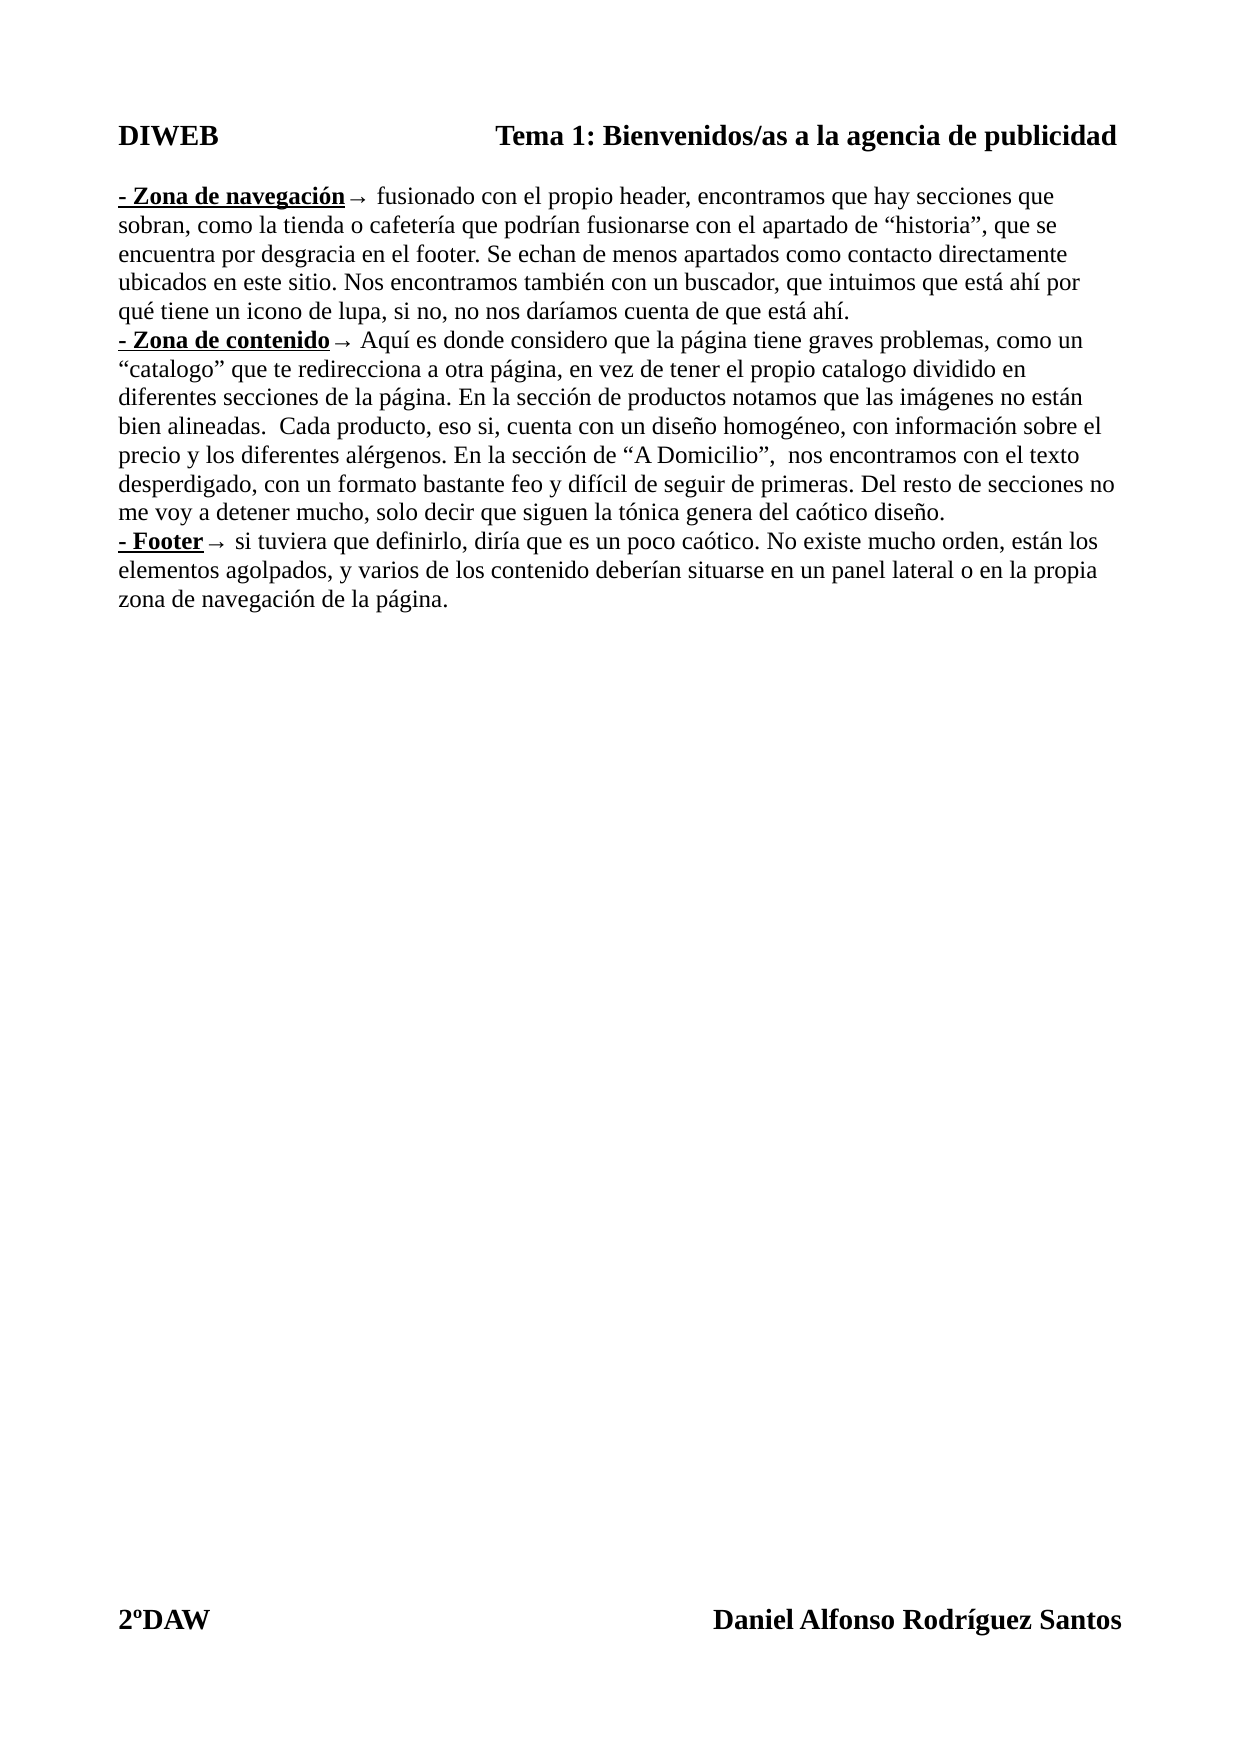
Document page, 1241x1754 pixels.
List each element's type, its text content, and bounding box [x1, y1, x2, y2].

text - Footer→ si tuviera que definirlo, diría que es un poco caótico. No existe mucho orden, están los elementos agolpados, y varios de los contenido deberían situarse en un panel lateral o en la propia zona de navegación de la página. [118, 526, 1122, 612]
text - Zona de contenido→ Aquí es donde considero que la página tiene graves problemas, como un “catalogo” que te redirecciona a otra página, en vez de tener el propio catalogo dividido en diferentes secciones de la página. En la sección de productos notamos que las imágenes no están bien alineadas. Cada producto, eso si, cuenta con un diseño homogéneo, con información sobre el precio y los diferentes alérgenos. En la sección de “A Domicilio”, nos encontramos con el texto desperdigado, con un formato bastante feo y difícil de seguir de primeras. Del resto de secciones no me voy a detener mucho, solo decir que siguen la tónica genera del caótico diseño. [118, 325, 1122, 526]
text - Zona de navegación→ fusionado con el propio header, encontramos que hay secciones que sobran, como la tienda o cafetería que podrían fusionarse con el apartado de “historia”, que se encuentra por desgracia en el footer. Se echan de menos apartados como contacto directamente ubicados en este sitio. Nos encontramos también con un buscador, que intuimos que está ahí por qué tiene un icono de lupa, si no, no nos daríamos cuenta de que está ahí. [118, 181, 1122, 325]
